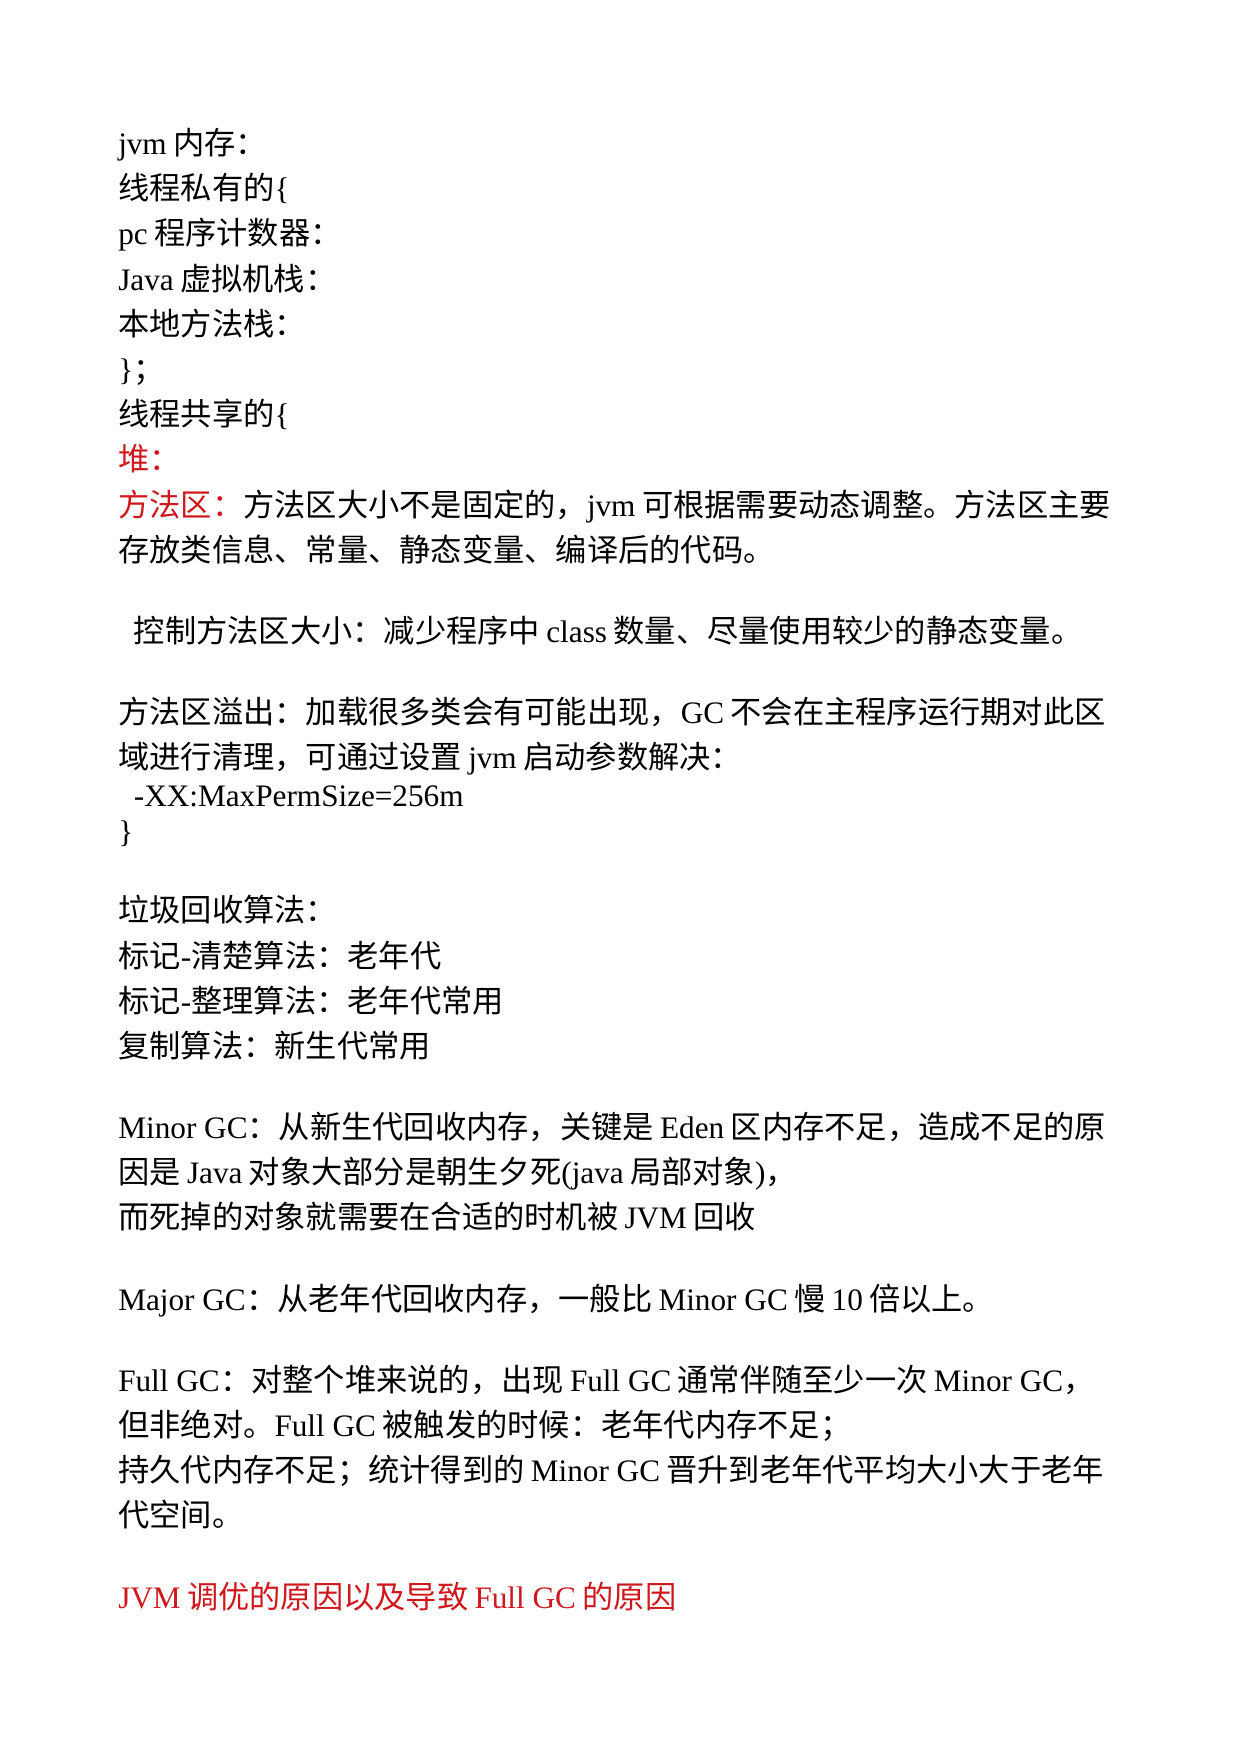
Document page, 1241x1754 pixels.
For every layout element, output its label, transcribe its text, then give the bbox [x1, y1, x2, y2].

text } [118, 814, 1122, 849]
text jvm内存： [118, 118, 1122, 163]
text Major GC：从老年代回收内存，一般比Minor GC慢10倍以上。 [118, 1274, 1122, 1319]
text 线程共享的{ [118, 389, 1122, 434]
text 方法区溢出：加载很多类会有可能出现，GC不会在主程序运行期对此区域进行清理，可通过设置jvm启动参数解决： [118, 687, 1122, 778]
text pc程序计数器： [118, 208, 1122, 254]
text 线程私有的{ [118, 163, 1122, 208]
text }； [118, 344, 1122, 389]
text JVM调优的原因以及导致Full GC的原因 [118, 1572, 1122, 1617]
text 堆： [118, 434, 1122, 480]
text 标记-整理算法：老年代常用 [118, 976, 1122, 1021]
text 而死掉的对象就需要在合适的时机被JVM回收 [118, 1193, 1122, 1238]
text 控制方法区大小：减少程序中class数量、尽量使用较少的静态变量。 [118, 606, 1122, 651]
text 方法区：方法区大小不是固定的，jvm可根据需要动态调整。方法区主要存放类信息、常量、静态变量、编译后的代码。 [118, 480, 1122, 570]
text 复制算法：新生代常用 [118, 1021, 1122, 1066]
text Minor GC：从新生代回收内存，关键是Eden区内存不足，造成不足的原因是Java对象大部分是朝生夕死(java局部对象)， [118, 1102, 1122, 1193]
text -XX:MaxPermSize=256m [118, 778, 1122, 814]
text Full GC：对整个堆来说的，出现Full GC通常伴随至少一次Minor GC，但非绝对。Full GC被触发的时候：老年代内存不足； [118, 1355, 1122, 1445]
text Java虚拟机栈： [118, 254, 1122, 299]
text 持久代内存不足；统计得到的Minor GC晋升到老年代平均大小大于老年代空间。 [118, 1445, 1122, 1536]
text 本地方法栈： [118, 299, 1122, 344]
text 标记-清楚算法：老年代 [118, 931, 1122, 976]
text 垃圾回收算法： [118, 886, 1122, 931]
